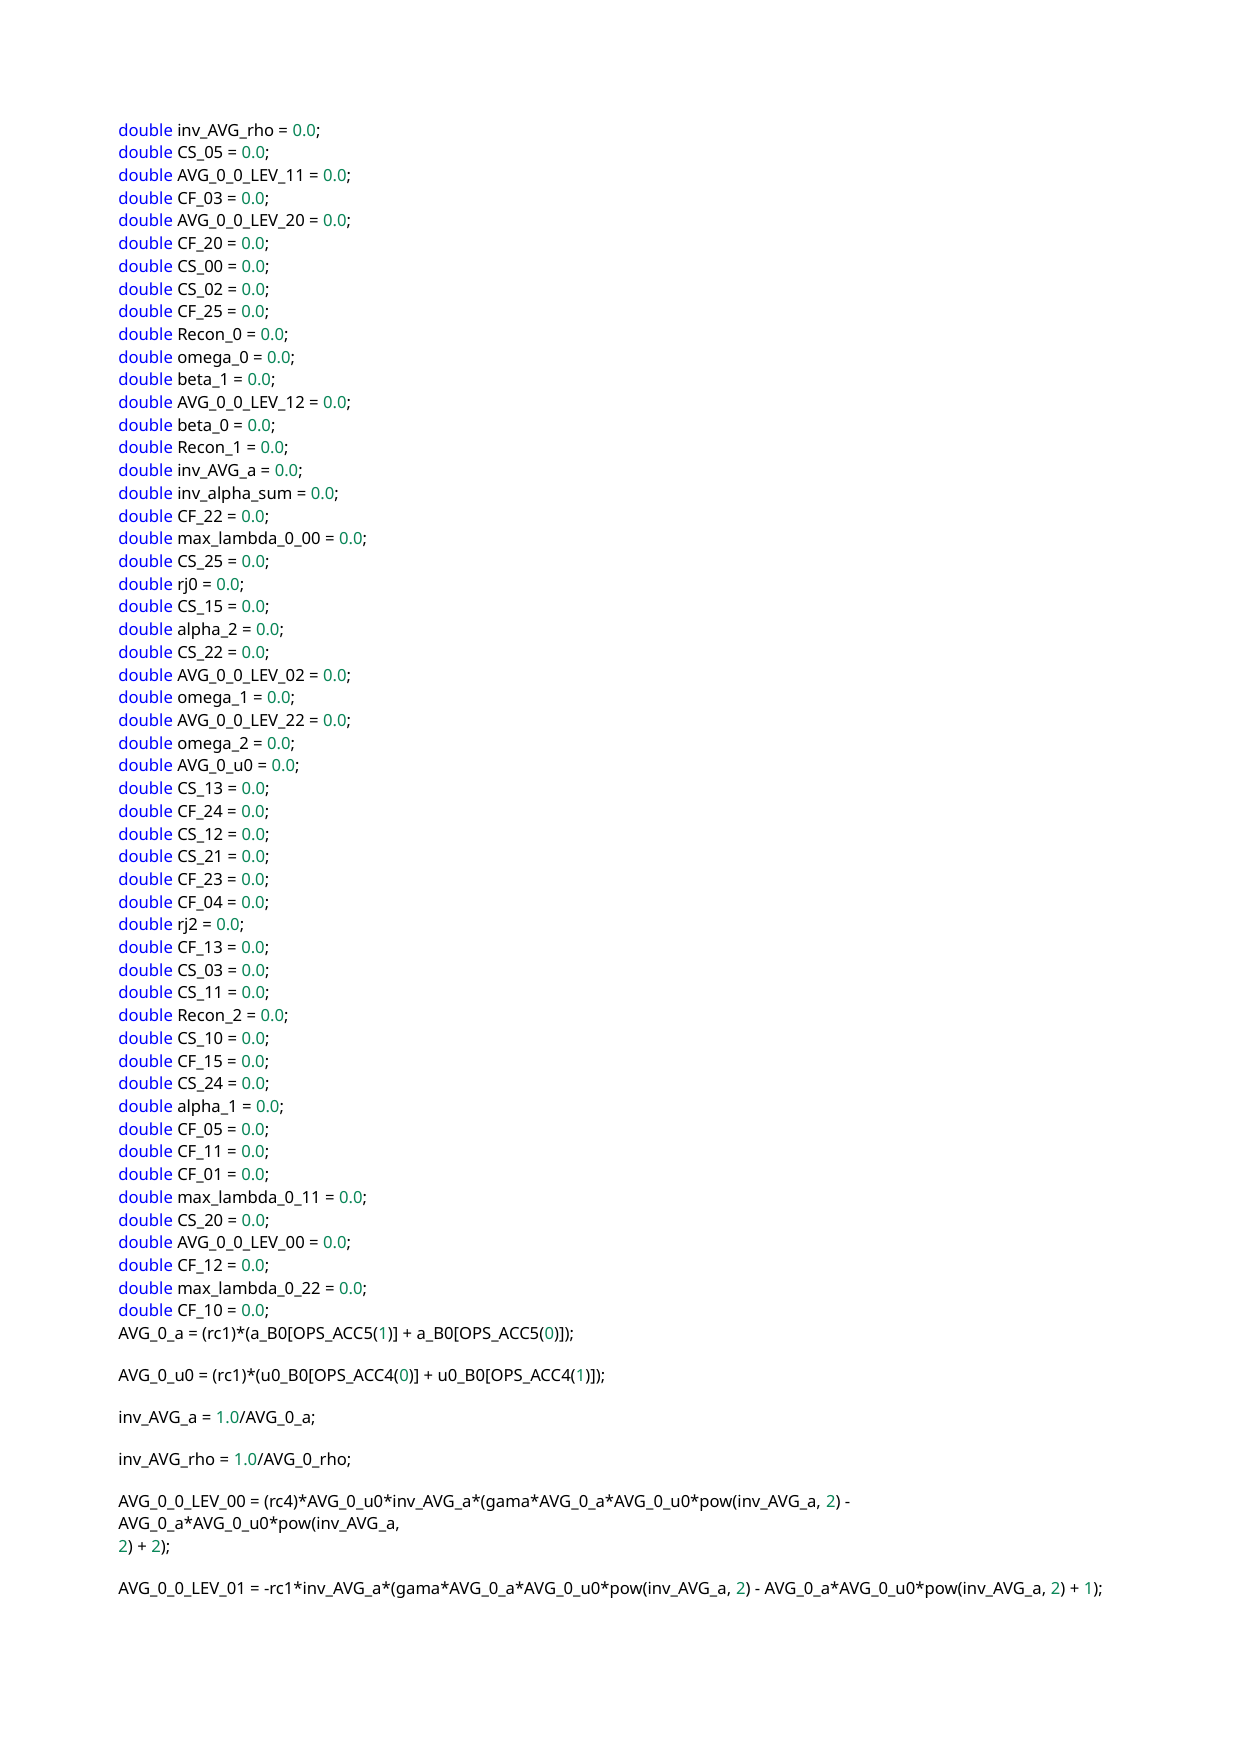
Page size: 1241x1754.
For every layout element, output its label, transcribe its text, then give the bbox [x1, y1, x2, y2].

text double AVG_0_0_LEV_11 = 0.0; [118, 163, 1122, 186]
text double CS_20 = 0.0; [118, 1208, 1122, 1231]
text double beta_1 = 0.0; [118, 368, 1122, 391]
text double CF_23 = 0.0; [118, 867, 1122, 890]
text double CS_22 = 0.0; [118, 640, 1122, 663]
text double CS_03 = 0.0; [118, 958, 1122, 981]
text double alpha_2 = 0.0; [118, 618, 1122, 640]
text double AVG_0_0_LEV_00 = 0.0; [118, 1231, 1122, 1253]
text double CF_03 = 0.0; [118, 186, 1122, 209]
text AVG_0_u0 = (rc1)*(u0_B0[OPS_ACC4(0)] + u0_B0[OPS_ACC4(1)]); [118, 1363, 1122, 1386]
text double rj0 = 0.0; [118, 572, 1122, 595]
text double CF_20 = 0.0; [118, 232, 1122, 254]
text double inv_alpha_sum = 0.0; [118, 481, 1122, 504]
text double CS_11 = 0.0; [118, 981, 1122, 1004]
text double CS_15 = 0.0; [118, 595, 1122, 618]
text double CF_11 = 0.0; [118, 1140, 1122, 1163]
text double omega_1 = 0.0; [118, 686, 1122, 708]
text double AVG_0_0_LEV_20 = 0.0; [118, 209, 1122, 232]
text double rj2 = 0.0; [118, 913, 1122, 936]
text double AVG_0_0_LEV_12 = 0.0; [118, 391, 1122, 413]
text AVG_0_a = (rc1)*(a_B0[OPS_ACC5(1)] + a_B0[OPS_ACC5(0)]); [118, 1322, 1122, 1344]
text double CF_10 = 0.0; [118, 1299, 1122, 1322]
text double Recon_0 = 0.0; [118, 322, 1122, 345]
text double CF_12 = 0.0; [118, 1253, 1122, 1276]
text double AVG_0_0_LEV_02 = 0.0; [118, 663, 1122, 686]
text double inv_AVG_rho = 0.0; [118, 118, 1122, 141]
text double CS_25 = 0.0; [118, 549, 1122, 572]
text 2) + 2); [118, 1534, 1122, 1557]
text double CS_05 = 0.0; [118, 141, 1122, 163]
text double CS_00 = 0.0; [118, 254, 1122, 277]
text double omega_2 = 0.0; [118, 731, 1122, 754]
text double omega_0 = 0.0; [118, 345, 1122, 368]
text double CF_24 = 0.0; [118, 799, 1122, 822]
text inv_AVG_a = 1.0/AVG_0_a; [118, 1405, 1122, 1428]
text double CS_21 = 0.0; [118, 845, 1122, 867]
text double CS_02 = 0.0; [118, 277, 1122, 300]
text double CS_12 = 0.0; [118, 822, 1122, 845]
text double CF_04 = 0.0; [118, 890, 1122, 913]
text double alpha_1 = 0.0; [118, 1094, 1122, 1117]
text double CF_22 = 0.0; [118, 504, 1122, 527]
text double AVG_0_0_LEV_22 = 0.0; [118, 708, 1122, 731]
text double CF_01 = 0.0; [118, 1163, 1122, 1185]
text AVG_0_0_LEV_00 = (rc4)*AVG_0_u0*inv_AVG_a*(gama*AVG_0_a*AVG_0_u0*pow(inv_AVG_a, 2) - AVG_0_a*AVG_0_u0*pow(inv_AVG_a, [118, 1489, 1122, 1534]
text double CS_10 = 0.0; [118, 1026, 1122, 1049]
text double inv_AVG_a = 0.0; [118, 459, 1122, 481]
text double CF_25 = 0.0; [118, 300, 1122, 322]
text double CF_13 = 0.0; [118, 936, 1122, 958]
text double beta_0 = 0.0; [118, 413, 1122, 436]
text double max_lambda_0_22 = 0.0; [118, 1276, 1122, 1299]
text double max_lambda_0_00 = 0.0; [118, 527, 1122, 549]
text double CS_24 = 0.0; [118, 1072, 1122, 1094]
text double max_lambda_0_11 = 0.0; [118, 1185, 1122, 1208]
text double CF_05 = 0.0; [118, 1117, 1122, 1140]
text double CS_13 = 0.0; [118, 777, 1122, 799]
text double AVG_0_u0 = 0.0; [118, 754, 1122, 777]
text double Recon_2 = 0.0; [118, 1004, 1122, 1026]
text double Recon_1 = 0.0; [118, 436, 1122, 459]
text double CF_15 = 0.0; [118, 1049, 1122, 1072]
text AVG_0_0_LEV_01 = -rc1*inv_AVG_a*(gama*AVG_0_a*AVG_0_u0*pow(inv_AVG_a, 2) - AVG_0_a*AVG_0_u0*pow(inv_AVG_a, 2) + 1); [118, 1576, 1122, 1599]
text inv_AVG_rho = 1.0/AVG_0_rho; [118, 1447, 1122, 1470]
